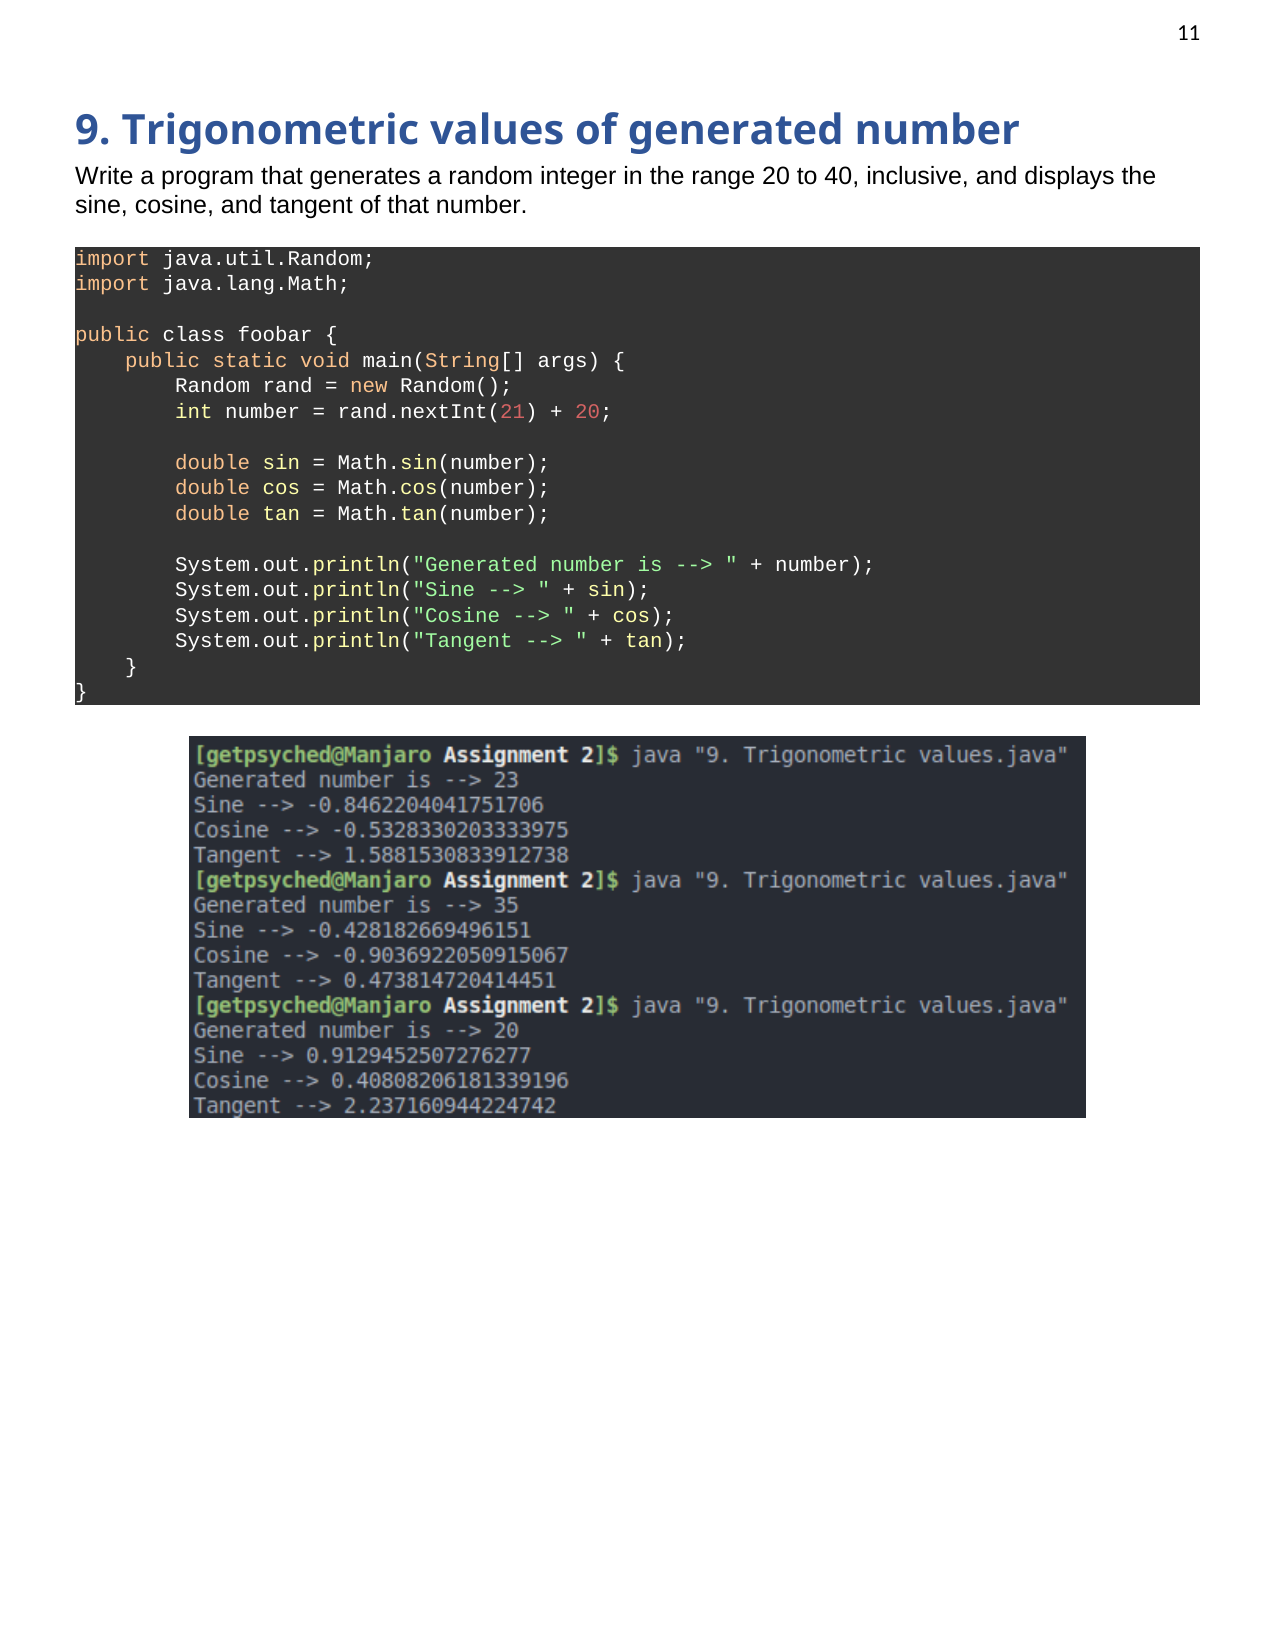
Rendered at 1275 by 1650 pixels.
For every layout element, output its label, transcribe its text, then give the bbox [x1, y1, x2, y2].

text public static void main(String[] args) { [75, 349, 1200, 373]
text System.out.println("Generated number is --> " + number); [75, 554, 1200, 577]
text double cos = Math.cos(number); [75, 477, 1200, 501]
text } [75, 681, 1200, 705]
picture [189, 736, 1086, 1118]
text System.out.println("Cosine --> " + cos); [75, 605, 1200, 628]
text System.out.println("Sine --> " + sin); [75, 579, 1200, 603]
text Write a program that generates a random integer in the range 20 to 40, inclusive, and displays the [75, 161, 1200, 190]
text int number = rand.nextInt(21) + 20; [75, 401, 1200, 424]
text double tan = Math.tan(number); [75, 503, 1200, 526]
text System.out.println("Tangent --> " + tan); [75, 630, 1200, 654]
text Random rand = new Random(); [75, 375, 1200, 399]
text } [75, 656, 1200, 679]
text import java.lang.Math; [75, 273, 1200, 297]
text import java.util.Random; [75, 247, 1200, 271]
subtitle 9. Trigonometric values of generated number [75, 100, 1200, 157]
text double sin = Math.sin(number); [75, 452, 1200, 475]
text sine, cosine, and tangent of that number. [75, 190, 1200, 219]
text public class foobar { [75, 324, 1200, 348]
